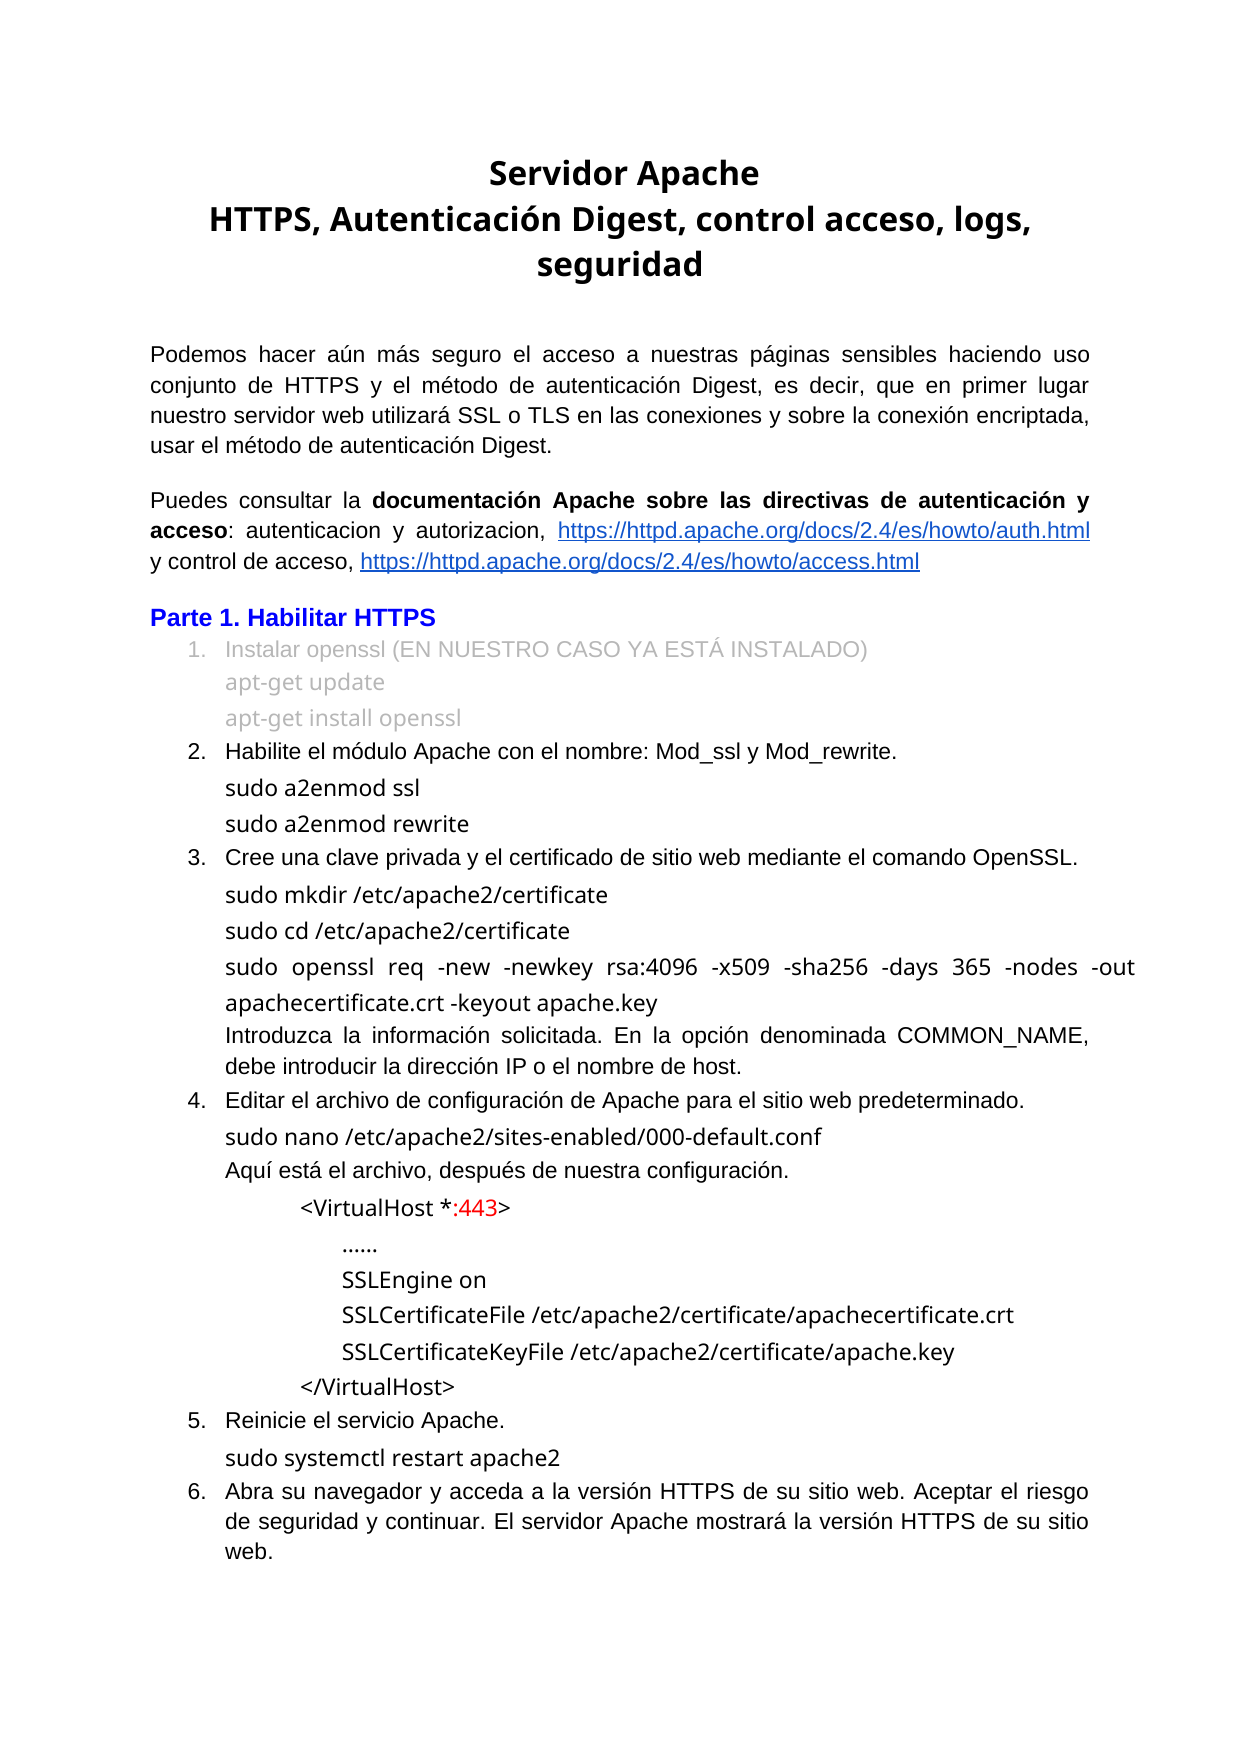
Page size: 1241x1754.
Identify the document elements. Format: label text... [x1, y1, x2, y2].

text sudo cd /etc/apache2/certificate [225, 914, 1136, 946]
text Podemos hacer aún más seguro el acceso a nuestras páginas sensibles haciendo uso conjunto de HTTPS y el método de autenticación Digest, es decir, que en primer lugar nuestro servidor web utilizará SSL o TLS en las conexiones y sobre la conexión encriptada, usar el método de autenticación Digest. [150, 341, 1090, 458]
text HTTPS, Autenticación Digest, control acceso, logs, seguridad [150, 195, 1090, 286]
list Cree una clave privada y el certificado de sitio web mediante el comando OpenSSL. [187, 844, 1090, 871]
text Parte 1. Habilitar HTTPS [150, 603, 1090, 632]
text sudo a2enmod rewrite [225, 808, 1136, 839]
text sudo a2enmod ssl [225, 772, 1136, 804]
text Puedes consultar la documentación Apache sobre las directivas de autenticación y acceso: autenticacion y autorizacion, https://httpd.apache.org/docs/2.4/es/howto/auth.html y control de acceso, https://httpd.apache.org/docs/2.4/es/howto/access.html [150, 487, 1090, 574]
text apt-get update [225, 666, 1136, 697]
text sudo openssl req -new -newkey rsa:4096 -x509 -sha256 -days 365 -nodes -out apachecertificate.crt -keyout apache.key [225, 951, 1136, 1018]
list Abra su navegador y acceda a la versión HTTPS de su sitio web. Aceptar el riesgo de seguridad y continuar. El servidor Apache mostrará la versión HTTPS de su sitio web. [187, 1478, 1090, 1564]
text Servidor Apache [150, 150, 1090, 195]
text sudo systemctl restart apache2 [225, 1442, 1136, 1473]
text …… [300, 1228, 1136, 1259]
text apt-get install openssl [225, 702, 1136, 733]
text Aquí está el archivo, después de nuestra configuración. [225, 1157, 1090, 1184]
text SSLCertificateKeyFile /etc/apache2/certificate/apache.key [300, 1335, 1136, 1367]
text </VirtualHost> [300, 1371, 1136, 1403]
text Introduzca la información solicitada. En la opción denominada COMMON_NAME, debe introducir la dirección IP o el nombre de host. [225, 1022, 1090, 1079]
list Habilite el módulo Apache con el nombre: Mod_ssl y Mod_rewrite. [187, 738, 1090, 764]
text sudo mkdir /etc/apache2/certificate [225, 879, 1136, 910]
text <VirtualHost *:443> [300, 1192, 1136, 1223]
text SSLEngine on [300, 1263, 1136, 1295]
text sudo nano /etc/apache2/sites-enabled/000-default.conf [225, 1121, 1136, 1153]
list Editar el archivo de configuración de Apache para el sitio web predeterminado. [187, 1087, 1090, 1113]
list Instalar openssl (EN NUESTRO CASO YA ESTÁ INSTALADO) [187, 636, 1136, 662]
text SSLCertificateFile /etc/apache2/certificate/apachecertificate.crt [300, 1299, 1136, 1331]
list Reinicie el servicio Apache. [187, 1407, 1090, 1434]
